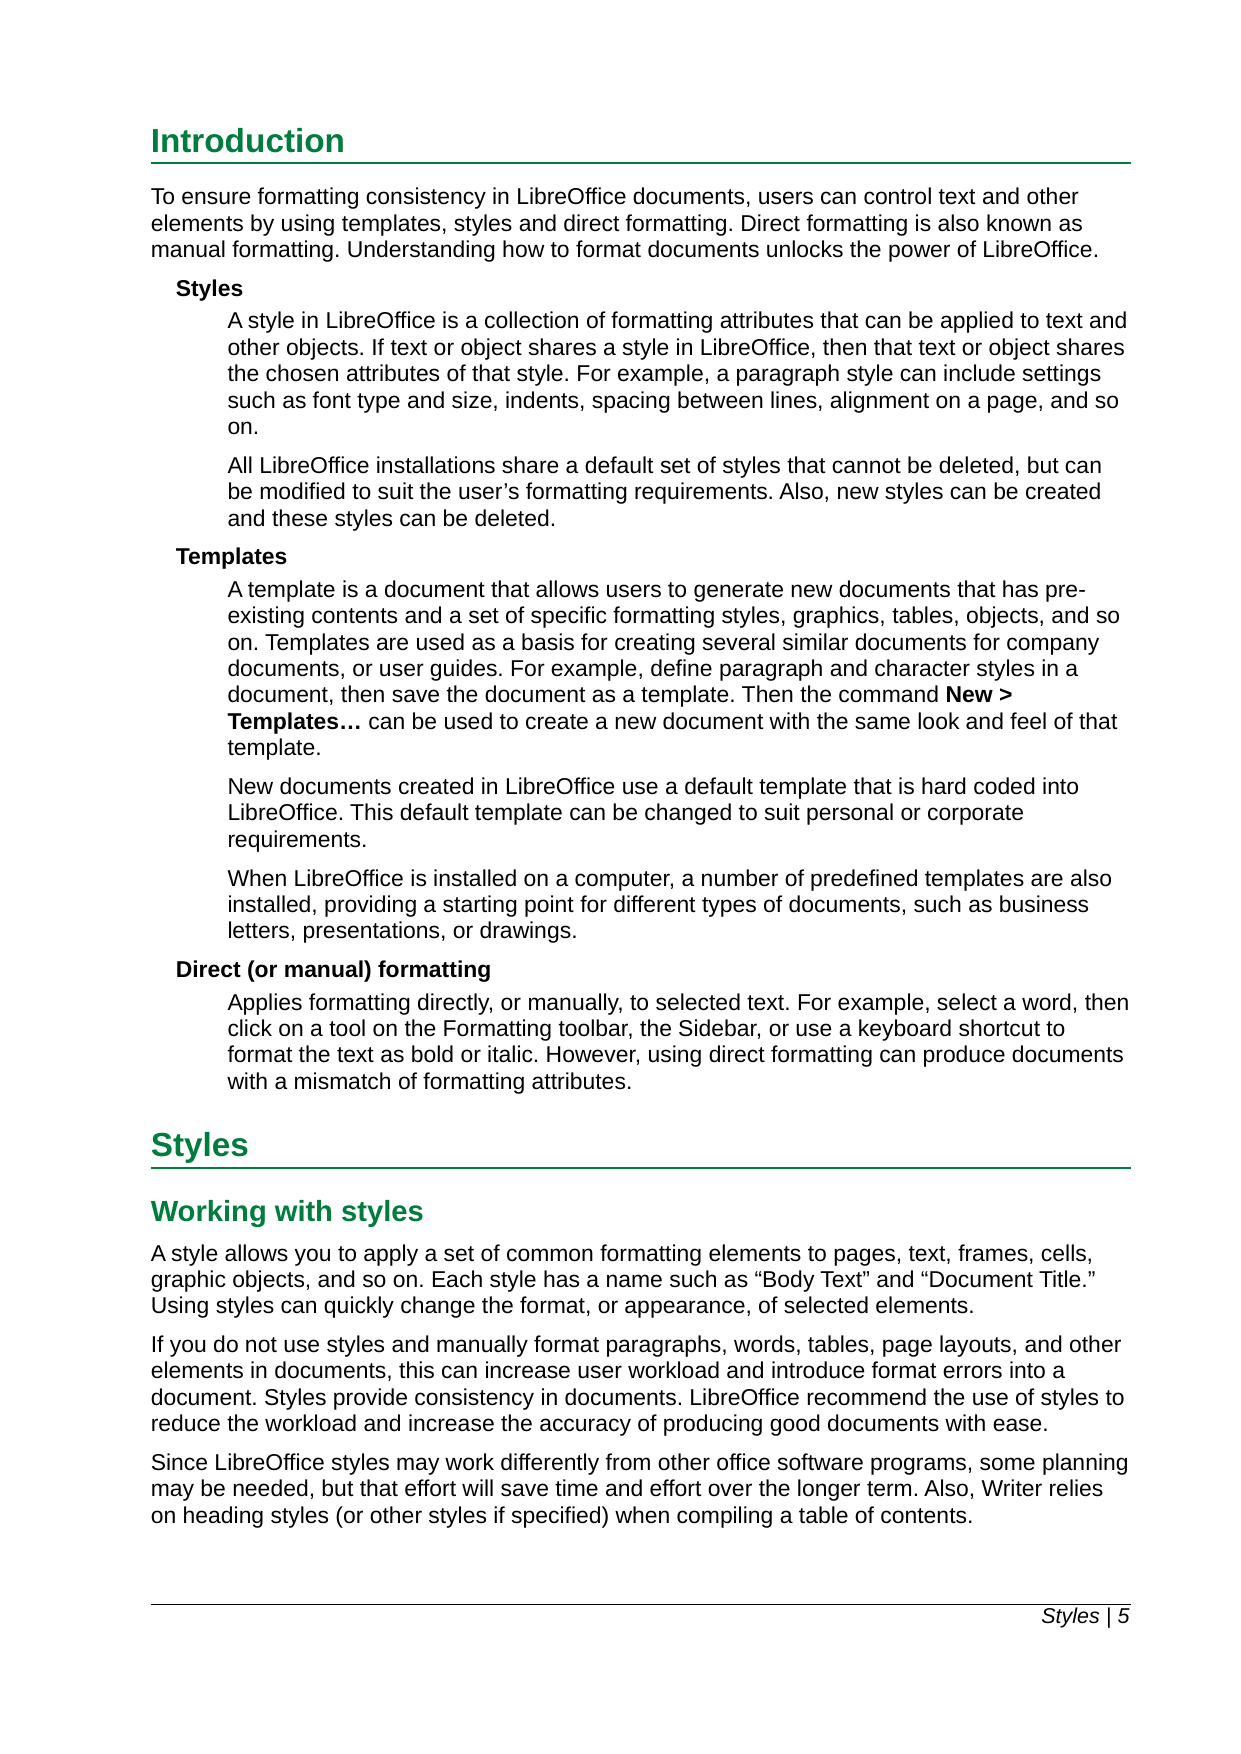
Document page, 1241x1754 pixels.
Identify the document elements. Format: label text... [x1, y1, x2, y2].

text A template is a document that allows users to generate new documents that has pre-existing contents and a set of specific formatting styles, graphics, tables, objects, and so on. Templates are used as a basis for creating several similar documents for company documents, or user guides. For example, define paragraph and character styles in a document, then save the document as a template. Then the command New > Templates… can be used to create a new document with the same look and feel of that template. [227, 576, 1131, 760]
text New documents created in LibreOffice use a default template that is hard coded into LibreOffice. This default template can be changed to suit personal or corporate requirements. [227, 773, 1131, 852]
text Styles [176, 275, 1131, 301]
text When LibreOffice is installed on a computer, a number of predefined templates are also installed, providing a starting point for different types of documents, such as business letters, presentations, or drawings. [227, 864, 1131, 943]
subtitle Introduction [151, 121, 1131, 162]
subtitle Working with styles [151, 1193, 1131, 1227]
subtitle Styles [151, 1125, 1131, 1167]
text Direct (or manual) formatting [176, 956, 1131, 982]
text Applies formatting directly, or manually, to selected text. For example, select a word, then click on a tool on the Formatting toolbar, the Sidebar, or use a keyboard shortcut to format the text as bold or italic. However, using direct formatting can produce documents with a mismatch of formatting attributes. [227, 989, 1131, 1094]
list To ensure formatting consistency in LibreOffice documents, users can control text and other elements by using templates, styles and direct formatting. Direct formatting is also known as manual formatting. Understanding how to format documents unlocks the power of LibreOffice. [151, 183, 1131, 262]
text All LibreOffice installations share a default set of styles that cannot be deleted, but can be modified to suit the user’s formatting requirements. Also, new styles can be created and these styles can be deleted. [227, 452, 1131, 531]
text Since LibreOffice styles may work differently from other office software programs, some planning may be needed, but that effort will save time and effort over the longer term. Also, Writer relies on heading styles (or other styles if specified) when compiling a table of contents. [151, 1449, 1131, 1528]
text Templates [176, 543, 1131, 570]
text A style allows you to apply a set of common formatting elements to pages, text, frames, cells, graphic objects, and so on. Each style has a name such as “Body Text” and “Document Title.” Using styles can quickly change the format, or appearance, of selected elements. [151, 1239, 1131, 1318]
text A style in LibreOffice is a collection of formatting attributes that can be applied to text and other objects. If text or object shares a style in LibreOffice, then that text or object shares the chosen attributes of that style. For example, a paragraph style can include settings such as font type and size, indents, spacing between lines, alignment on a page, and so on. [227, 307, 1131, 439]
text If you do not use styles and manually format paragraphs, words, tables, page layouts, and other elements in documents, this can increase user workload and introduce format errors into a document. Styles provide consistency in documents. LibreOffice recommend the use of styles to reduce the workload and increase the accuracy of producing good documents with ease. [151, 1331, 1131, 1436]
